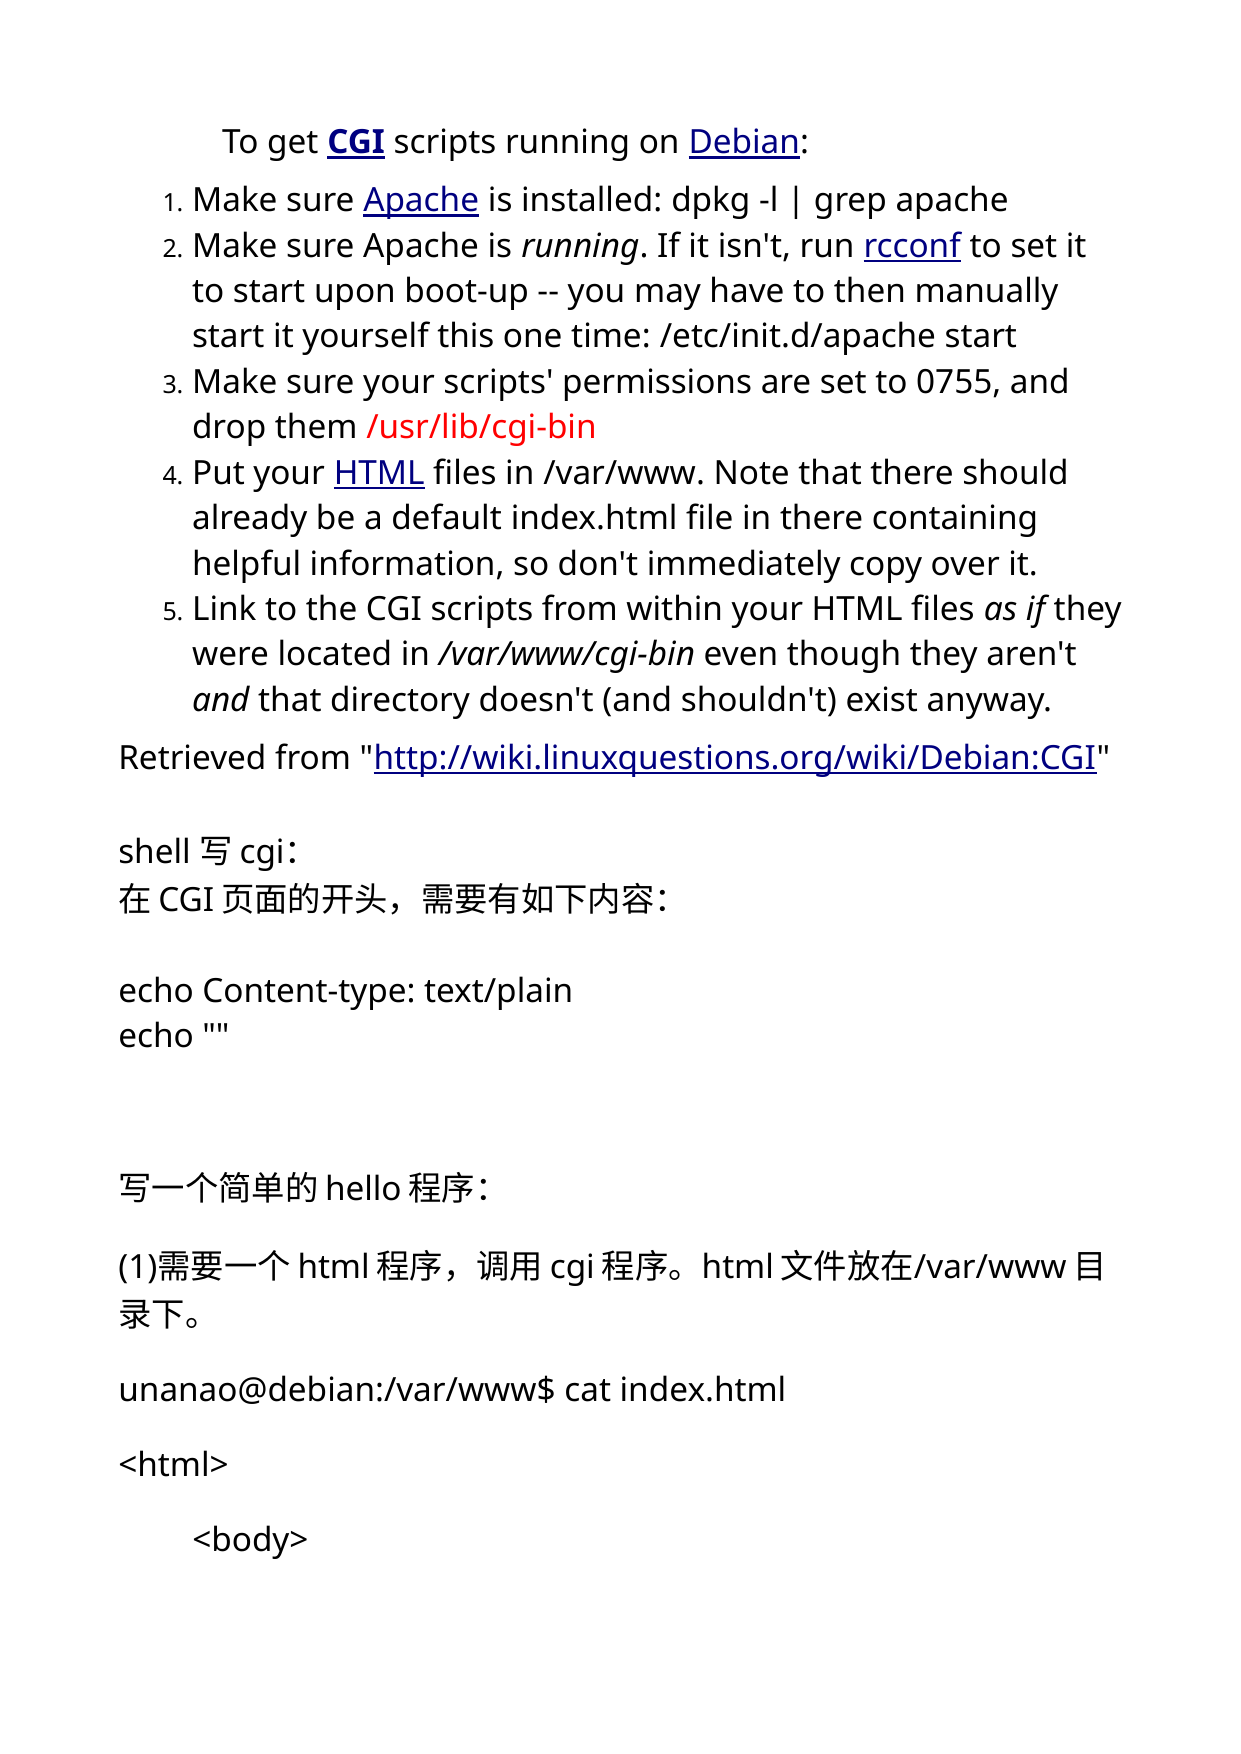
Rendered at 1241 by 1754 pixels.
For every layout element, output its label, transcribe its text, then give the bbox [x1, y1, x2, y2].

text To get CGI scripts running on Debian: [118, 118, 1122, 163]
list Put your HTML files in /var/www. Note that there should already be a default index.html file in there containing helpful information, so don't immediately copy over it. [162, 448, 1122, 585]
text Retrieved from "http://wiki.linuxquestions.org/wiki/Debian:CGI" [118, 733, 1122, 779]
list Link to the CGI scripts from within your HTML files as if they were located in /var/www/cgi-bin even though they aren't and that directory doesn't (and shouldn't) exist anyway. [162, 585, 1122, 721]
text 写一个简单的hello程序： [118, 1162, 1122, 1210]
text 在CGI页面的开头，需要有如下内容： echo Content-type: text/plain [118, 873, 1122, 1012]
text <html> [118, 1441, 1122, 1486]
list Make sure your scripts' permissions are set to 0755, and drop them /usr/lib/cgi-bin [162, 358, 1122, 448]
text echo "" [118, 1012, 1122, 1057]
text <body> [118, 1516, 1122, 1561]
text (1)需要一个html程序，调用cgi程序。html文件放在/var/www目录下。 [118, 1240, 1122, 1336]
text unanao@debian:/var/www$ cat index.html [118, 1366, 1122, 1411]
list Make sure Apache is running. If it isn't, run rcconf to set it to start upon boot-up -- you may have to then manually start it yourself this one time: /etc/init.d/apache start [162, 221, 1122, 358]
list Make sure Apache is installed: dpkg -l | grep apache [162, 176, 1122, 221]
text shell 写cgi： [118, 824, 1122, 873]
